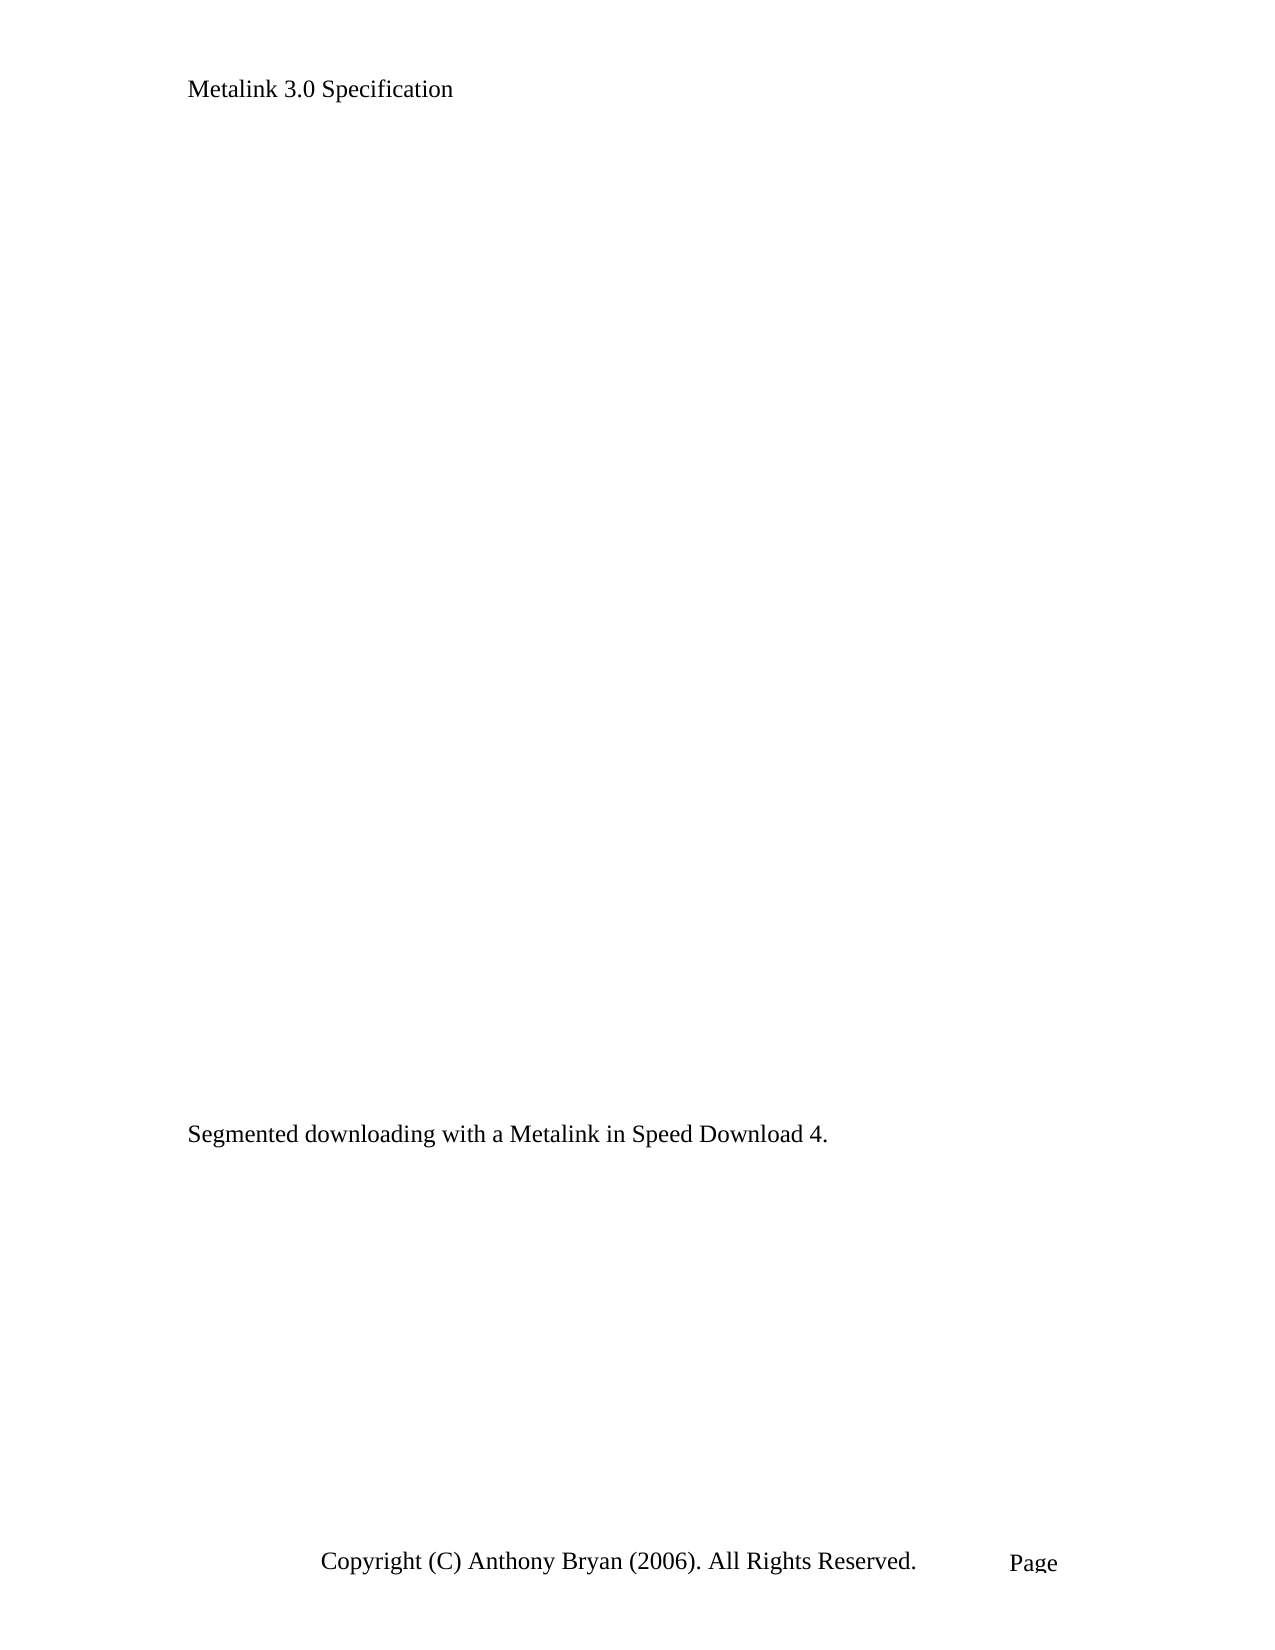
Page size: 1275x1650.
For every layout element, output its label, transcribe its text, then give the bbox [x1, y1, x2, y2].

text Segmented downloading with a Metalink in Speed Download 4. [187, 1120, 1087, 1147]
